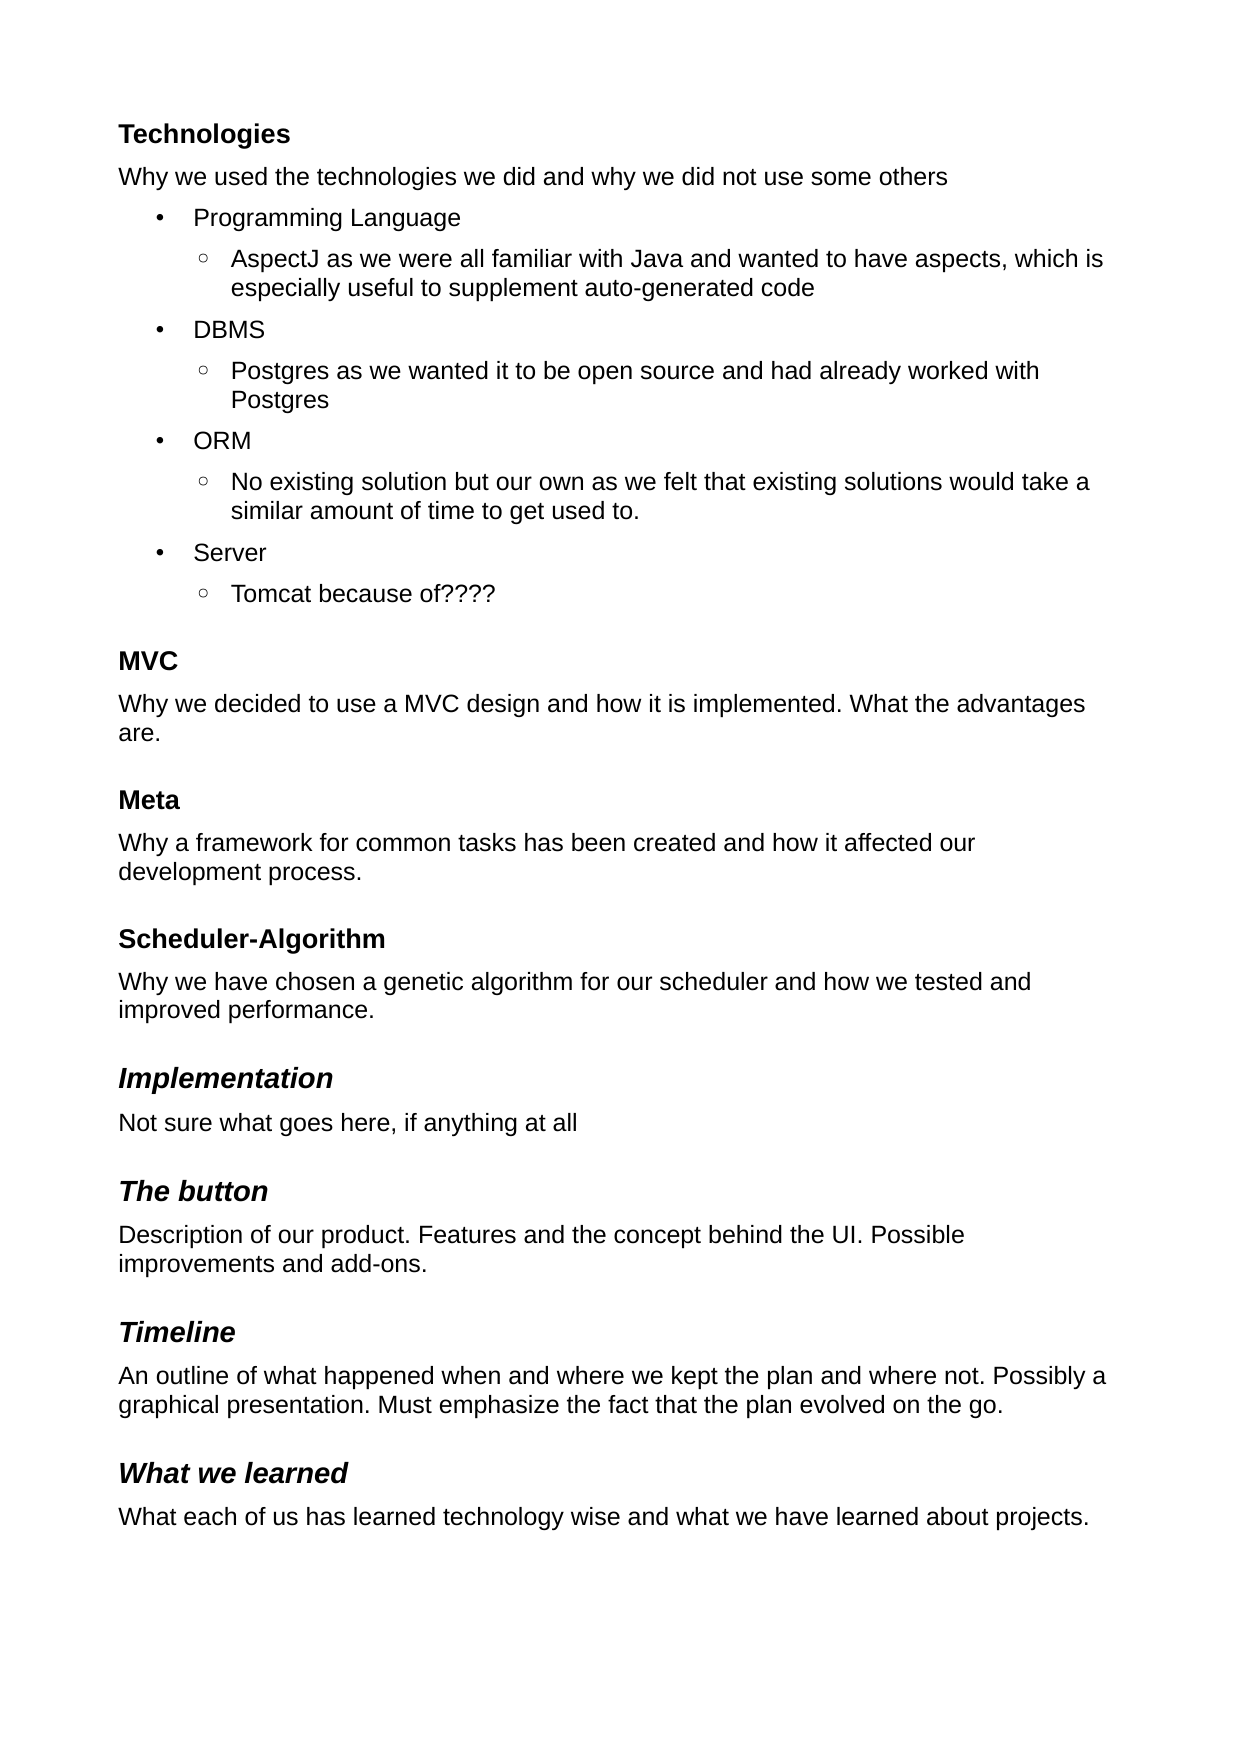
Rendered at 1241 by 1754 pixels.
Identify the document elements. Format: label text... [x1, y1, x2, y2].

text Why we used the technologies we did and why we did not use some others [118, 162, 1122, 191]
list Programming Language [156, 203, 1122, 232]
subtitle Timeline [118, 1315, 1122, 1348]
text An outline of what happened when and where we kept the plan and where not. Possibly a graphical presentation. Must emphasize the fact that the plan evolved on the go. [118, 1361, 1122, 1418]
list Server [156, 537, 1122, 566]
text Why we decided to use a MVC design and how it is implemented. What the advantages are. [118, 689, 1122, 746]
text What each of us has learned technology wise and what we have learned about projects. [118, 1502, 1122, 1531]
text Description of our product. Features and the concept behind the UI. Possible improvements and add-ons. [118, 1220, 1122, 1277]
list ORM [156, 426, 1122, 455]
text Not sure what goes here, if anything at all [118, 1107, 1122, 1136]
subtitle What we learned [118, 1456, 1122, 1489]
list AspectJ as we were all familiar with Java and wanted to have aspects, which is especially useful to supplement auto-generated code [193, 244, 1122, 302]
subtitle Technologies [118, 118, 1122, 149]
text Why a framework for common tasks has been created and how it affected our development process. [118, 828, 1122, 885]
list DBMS [156, 314, 1122, 343]
list Tomcat because of???? [193, 579, 1122, 608]
subtitle MVC [118, 645, 1122, 676]
subtitle Scheduler-Algorithm [118, 923, 1122, 954]
subtitle Implementation [118, 1061, 1122, 1095]
list Postgres as we wanted it to be open source and had already worked with Postgres [193, 356, 1122, 413]
text Why we have chosen a genetic algorithm for our scheduler and how we tested and improved performance. [118, 966, 1122, 1024]
subtitle The button [118, 1174, 1122, 1207]
list No existing solution but our own as we felt that existing solutions would take a similar amount of time to get used to. [193, 467, 1122, 525]
subtitle Meta [118, 784, 1122, 815]
